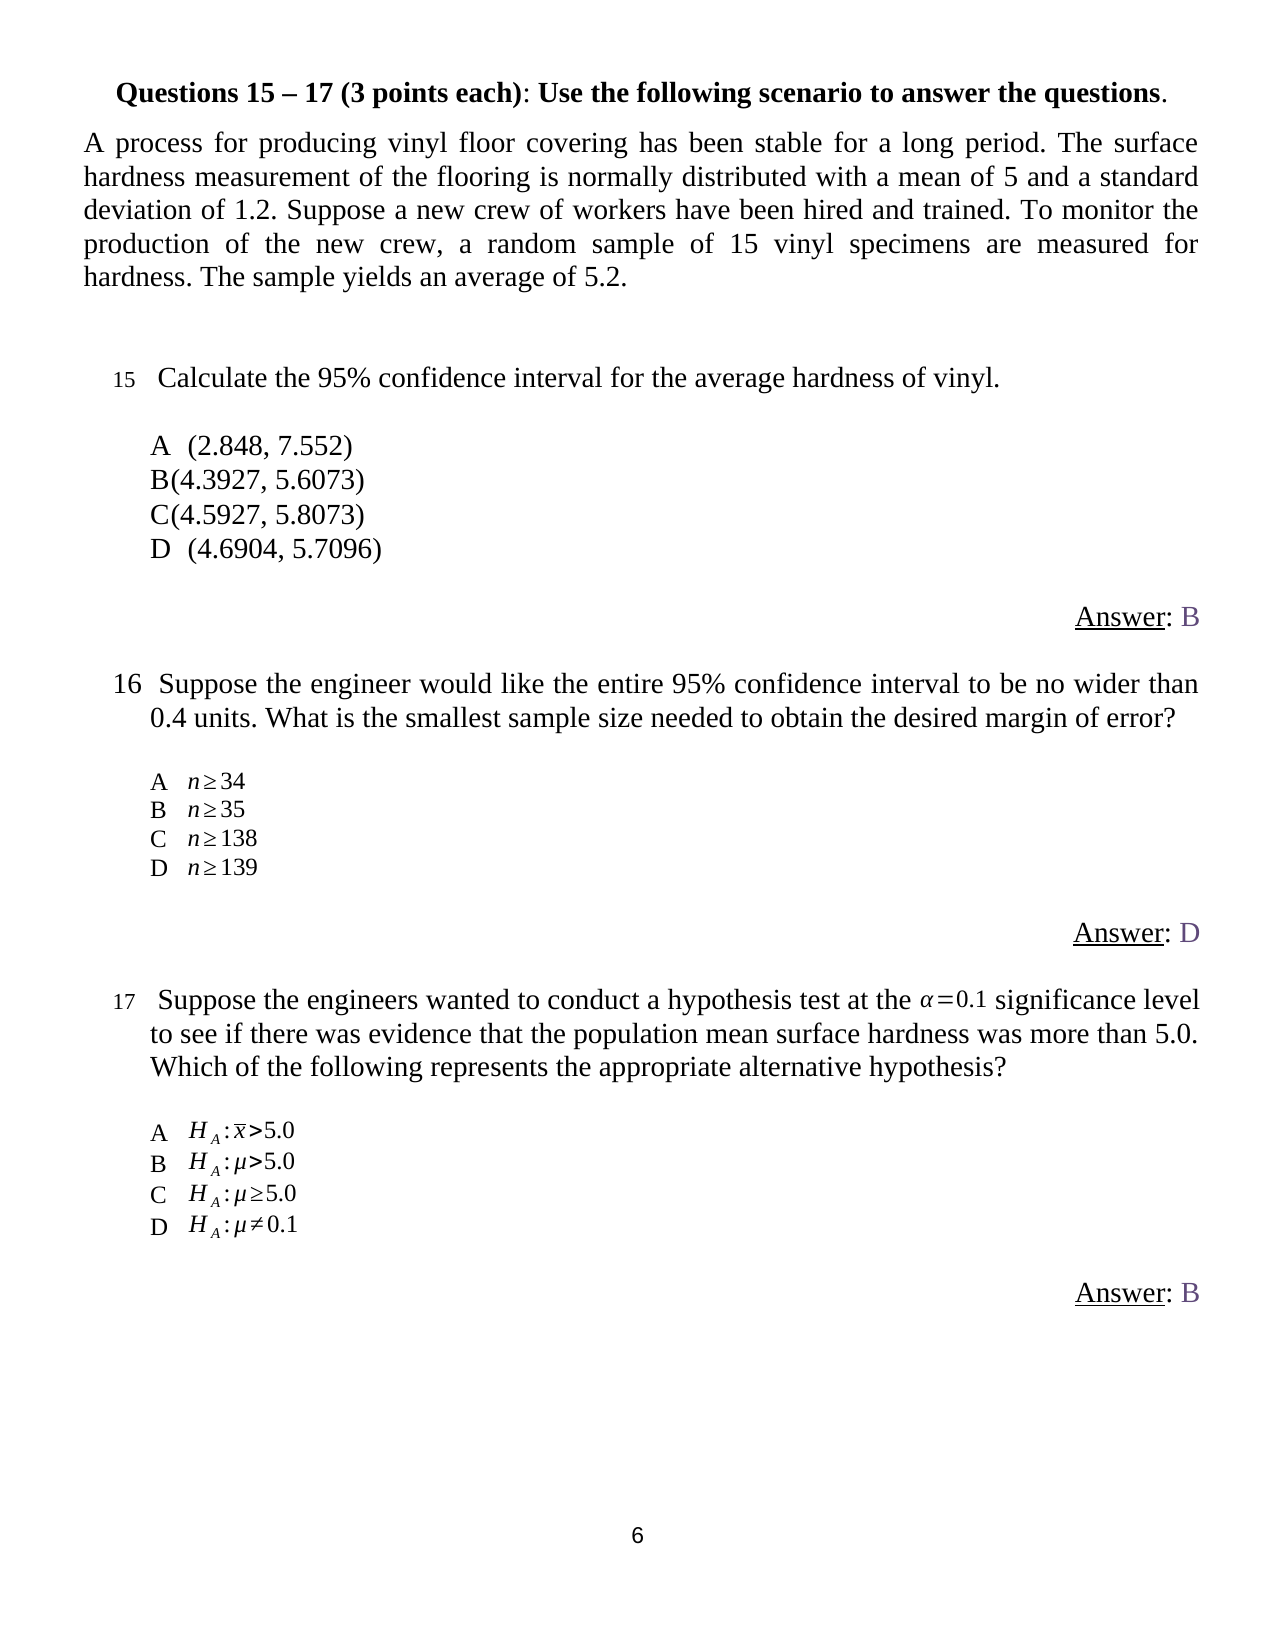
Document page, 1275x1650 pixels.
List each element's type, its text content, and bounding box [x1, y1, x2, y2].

text Answer: B [75, 599, 1200, 633]
list Suppose the engineer would like the entire 95% confidence interval to be no wider than 0.4 units. What is the smallest sample size needed to obtain the desired margin of error? [112, 666, 1200, 733]
list Suppose the engineers wanted to conduct a hypothesis test at the significance level to see if there was evidence that the population mean surface hardness was more than 5.0. Which of the following represents the appropriate alternative hypothesis? [112, 982, 1200, 1083]
list Calculate the 95% confidence interval for the average hardness of vinyl. [112, 360, 1200, 394]
list (2.848, 7.552) [150, 427, 1200, 462]
list (4.6904, 5.7096) [150, 530, 1200, 565]
text A process for producing vinyl floor covering has been stable for a long period. The surface hardness measurement of the flooring is normally distributed with a mean of 5 and a standard deviation of 1.2. Suppose a new crew of workers have been hired and trained. To monitor the production of the new crew, a random sample of 15 vinyl specimens are measured for hardness. The sample yields an average of 5.2. [83, 125, 1200, 293]
text Answer: D [75, 915, 1200, 949]
text Questions 15 – 17 (3 points each): Use the following scenario to answer the questions. [83, 75, 1200, 108]
text Answer: B [75, 1276, 1200, 1309]
list (4.3927, 5.6073) [150, 462, 1200, 496]
list (4.5927, 5.8073) [150, 496, 1200, 530]
